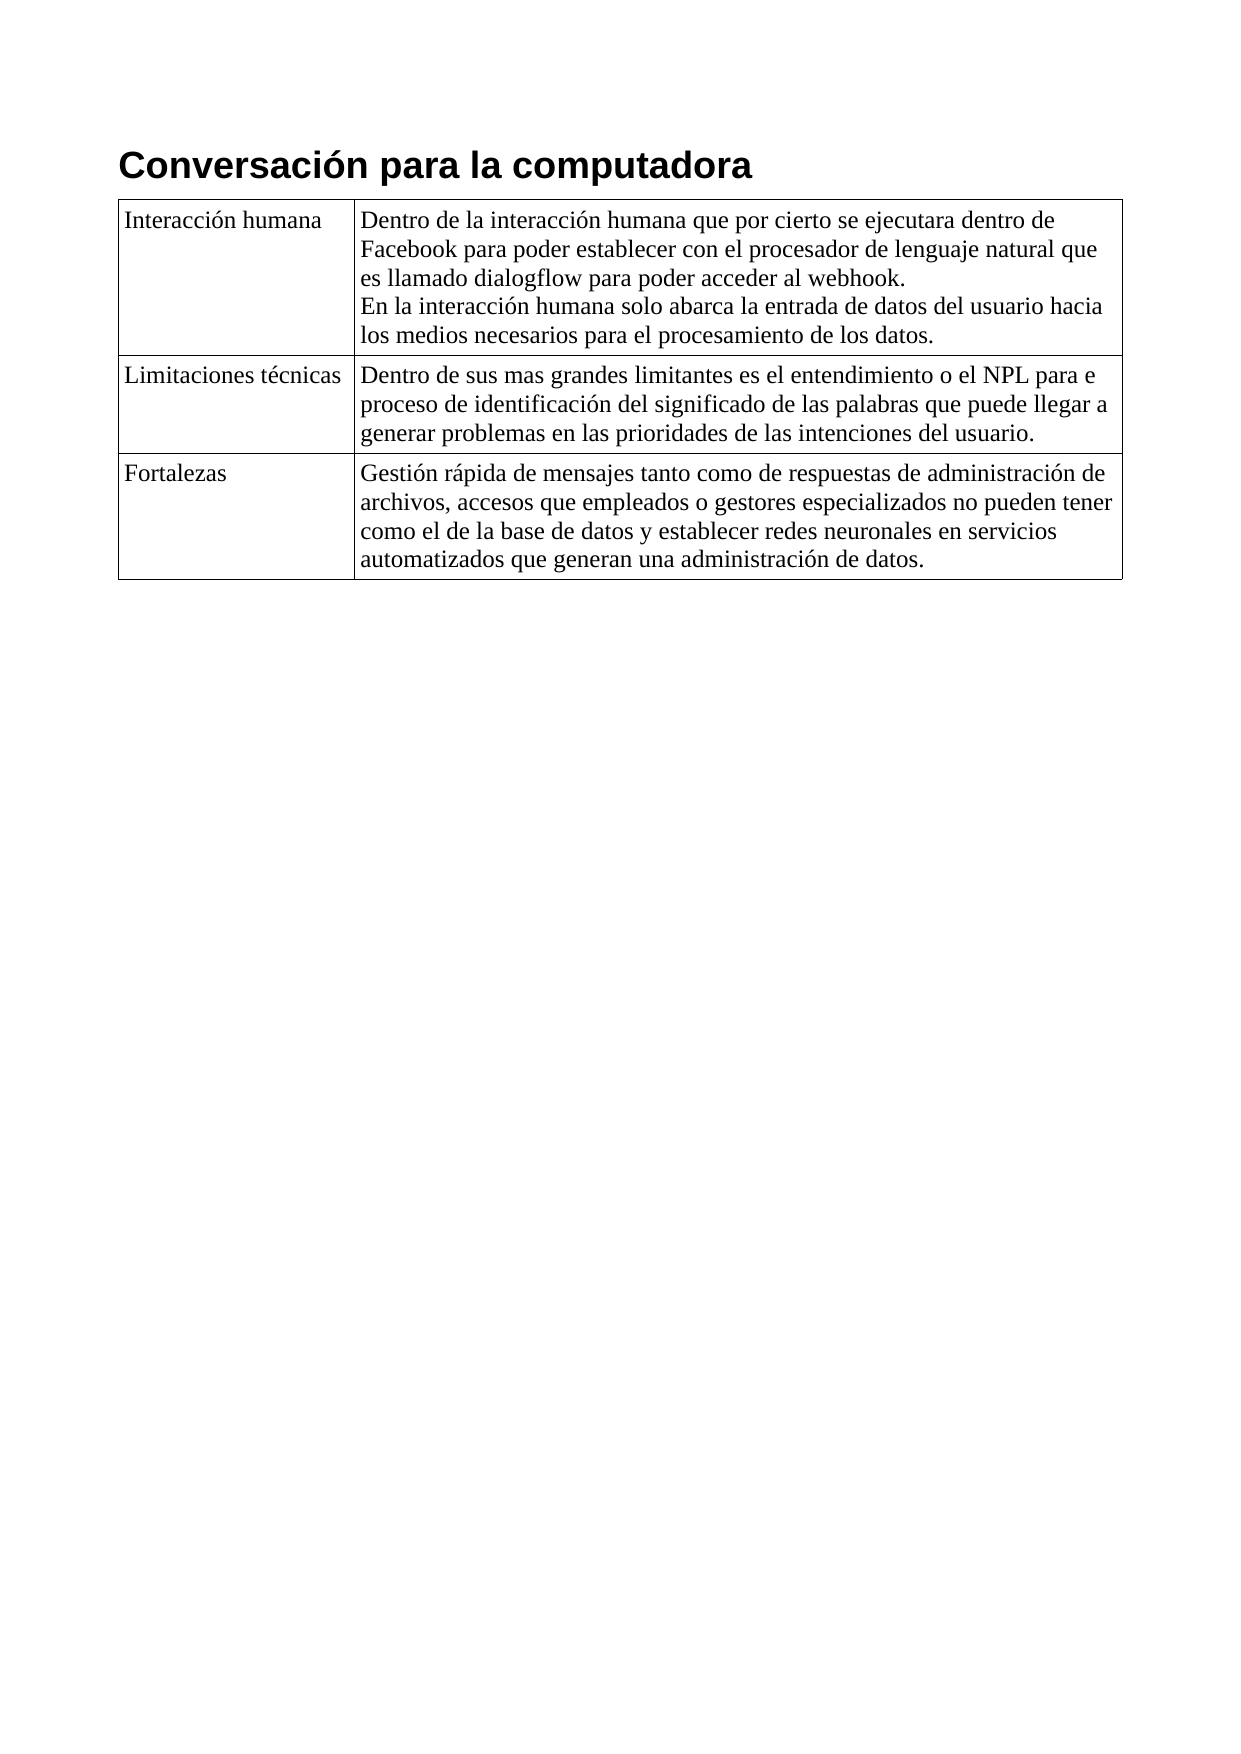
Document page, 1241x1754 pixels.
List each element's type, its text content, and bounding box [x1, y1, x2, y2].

table_cell Limitaciones técnicas [119, 356, 354, 452]
table_header Dentro de la interacción humana que por cierto se ejecutara dentro de Facebook para poder establecer con el procesador de lenguaje natural que es llamado dialogflow para poder acceder al webhook. En la interacción humana solo abarca la entrada de datos del usuario hacia los medios necesarios para el procesamiento de los datos. [355, 200, 1122, 354]
table_cell Fortalezas [119, 454, 354, 579]
table_cell Gestión rápida de mensajes tanto como de respuestas de administración de archivos, accesos que empleados o gestores especializados no pueden tener como el de la base de datos y establecer redes neuronales en servicios automatizados que generan una administración de datos. [355, 454, 1122, 579]
table_cell Dentro de sus mas grandes limitantes es el entendimiento o el NPL para e proceso de identificación del significado de las palabras que puede llegar a generar problemas en las prioridades de las intenciones del usuario. [355, 356, 1122, 452]
subtitle Conversación para la computadora [118, 143, 1122, 187]
table_header Interacción humana [119, 200, 354, 354]
